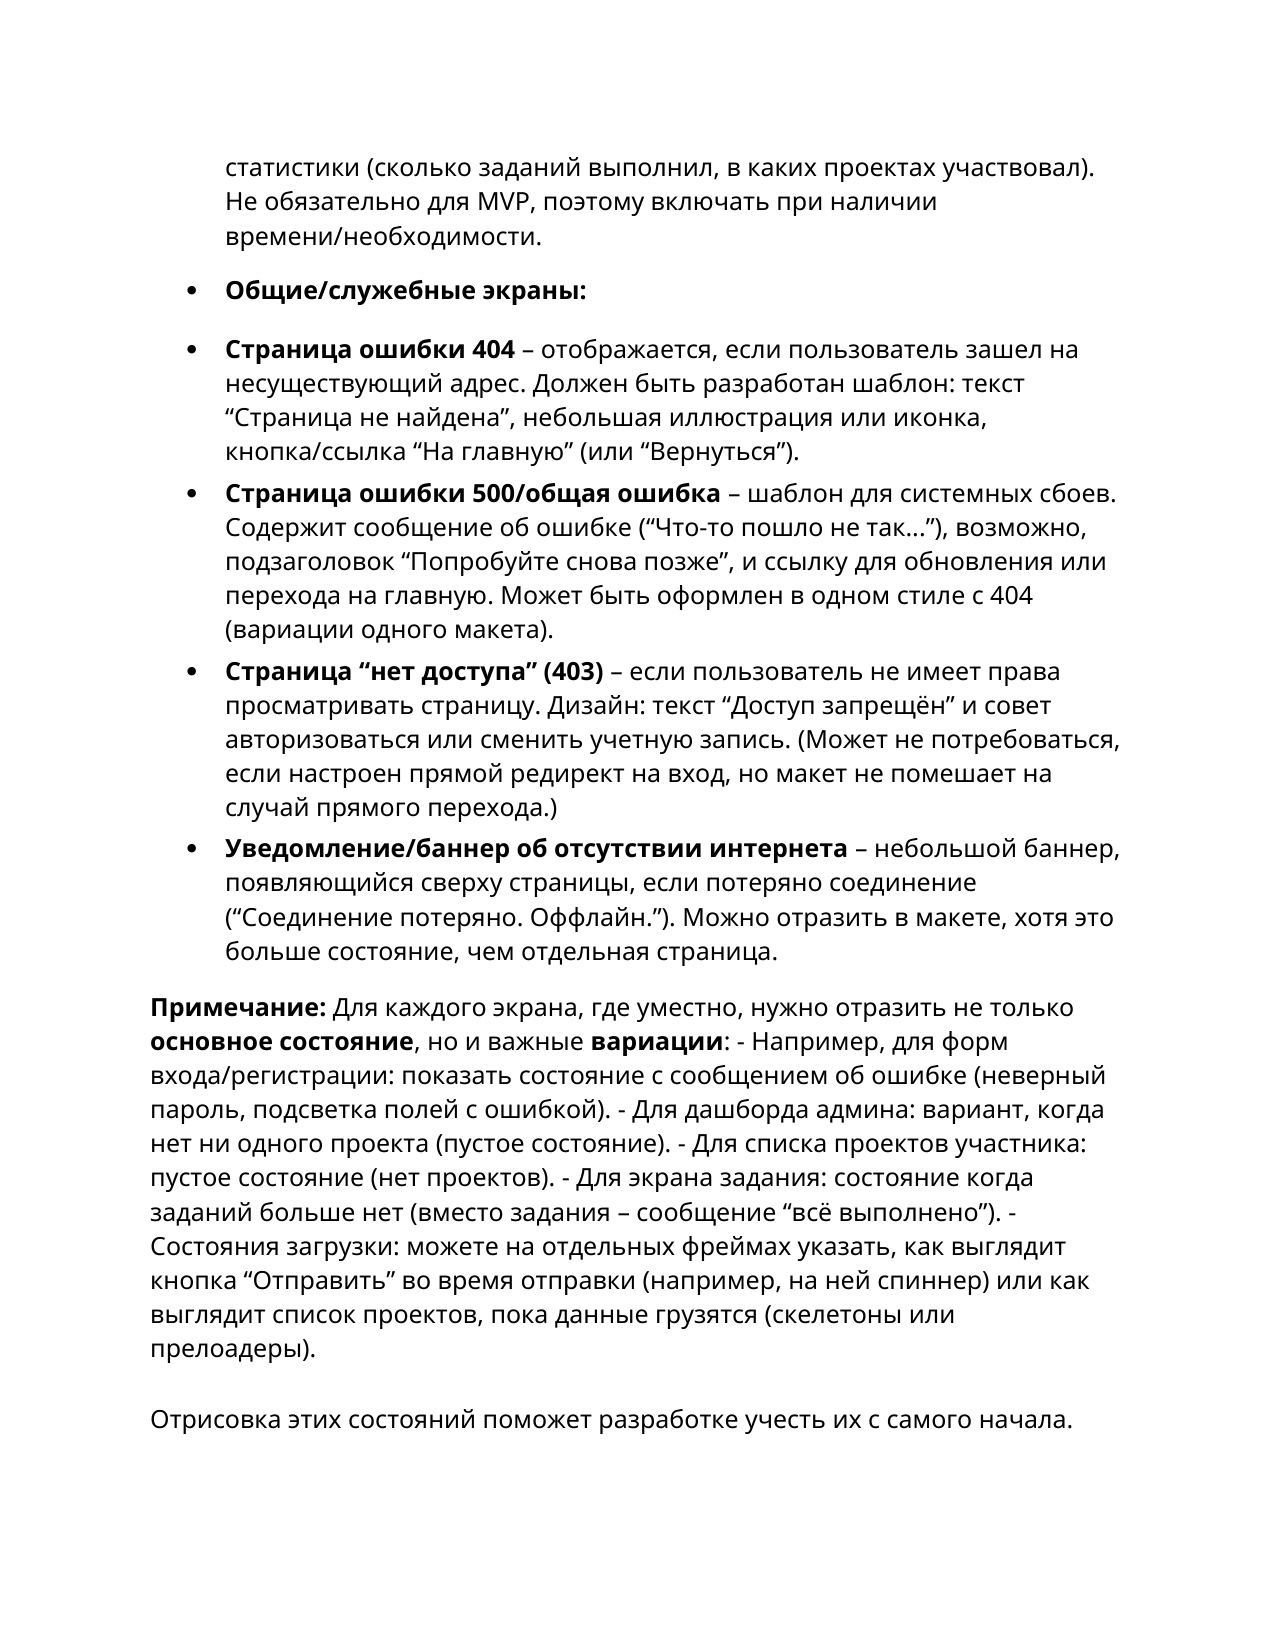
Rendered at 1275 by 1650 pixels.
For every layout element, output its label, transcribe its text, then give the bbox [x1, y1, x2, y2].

list Страница ошибки 500/общая ошибка – шаблон для системных сбоев. Содержит сообщение об ошибке (“Что-то пошло не так...”), возможно, подзаголовок “Попробуйте снова позже”, и ссылку для обновления или перехода на главную. Может быть оформлен в одном стиле с 404 (вариации одного макета). [187, 475, 1125, 646]
text Примечание: Для каждого экрана, где уместно, нужно отразить не только основное состояние, но и важные вариации: - Например, для форм входа/регистрации: показать состояние с сообщением об ошибке (неверный пароль, подсветка полей с ошибкой). - Для дашборда админа: вариант, когда нет ни одного проекта (пустое состояние). - Для списка проектов участника: пустое состояние (нет проектов). - Для экрана задания: состояние когда заданий больше нет (вместо задания – сообщение “всё выполнено”). - Состояния загрузки: можете на отдельных фреймах указать, как выглядит кнопка “Отправить” во время отправки (например, на ней спиннер) или как выглядит список проектов, пока данные грузятся (скелетоны или прелоадеры). [150, 990, 1125, 1364]
list Уведомление/баннер об отсутствии интернета – небольшой баннер, появляющийся сверху страницы, если потеряно соединение (“Соединение потеряно. Оффлайн.”). Можно отразить в макете, хотя это больше состояние, чем отдельная страница. [187, 831, 1125, 967]
list Страница “нет доступа” (403) – если пользователь не имеет права просматривать страницу. Дизайн: текст “Доступ запрещён” и совет авторизоваться или сменить учетную запись. (Может не потребоваться, если настроен прямой редирект на вход, но макет не помешает на случай прямого перехода.) [187, 653, 1125, 823]
list Общие/служебные экраны: [187, 273, 1125, 307]
text Отрисовка этих состояний поможет разработке учесть их с самого начала. [150, 1402, 1125, 1436]
list статистики (сколько заданий выполнил, в каких проектах участвовал). Не обязательно для MVP, поэтому включать при наличии времени/необходимости. [187, 150, 1125, 252]
list Страница ошибки 404 – отображается, если пользователь зашел на несуществующий адрес. Должен быть разработан шаблон: текст “Страница не найдена”, небольшая иллюстрация или иконка, кнопка/ссылка “На главную” (или “Вернуться”). [187, 332, 1125, 468]
